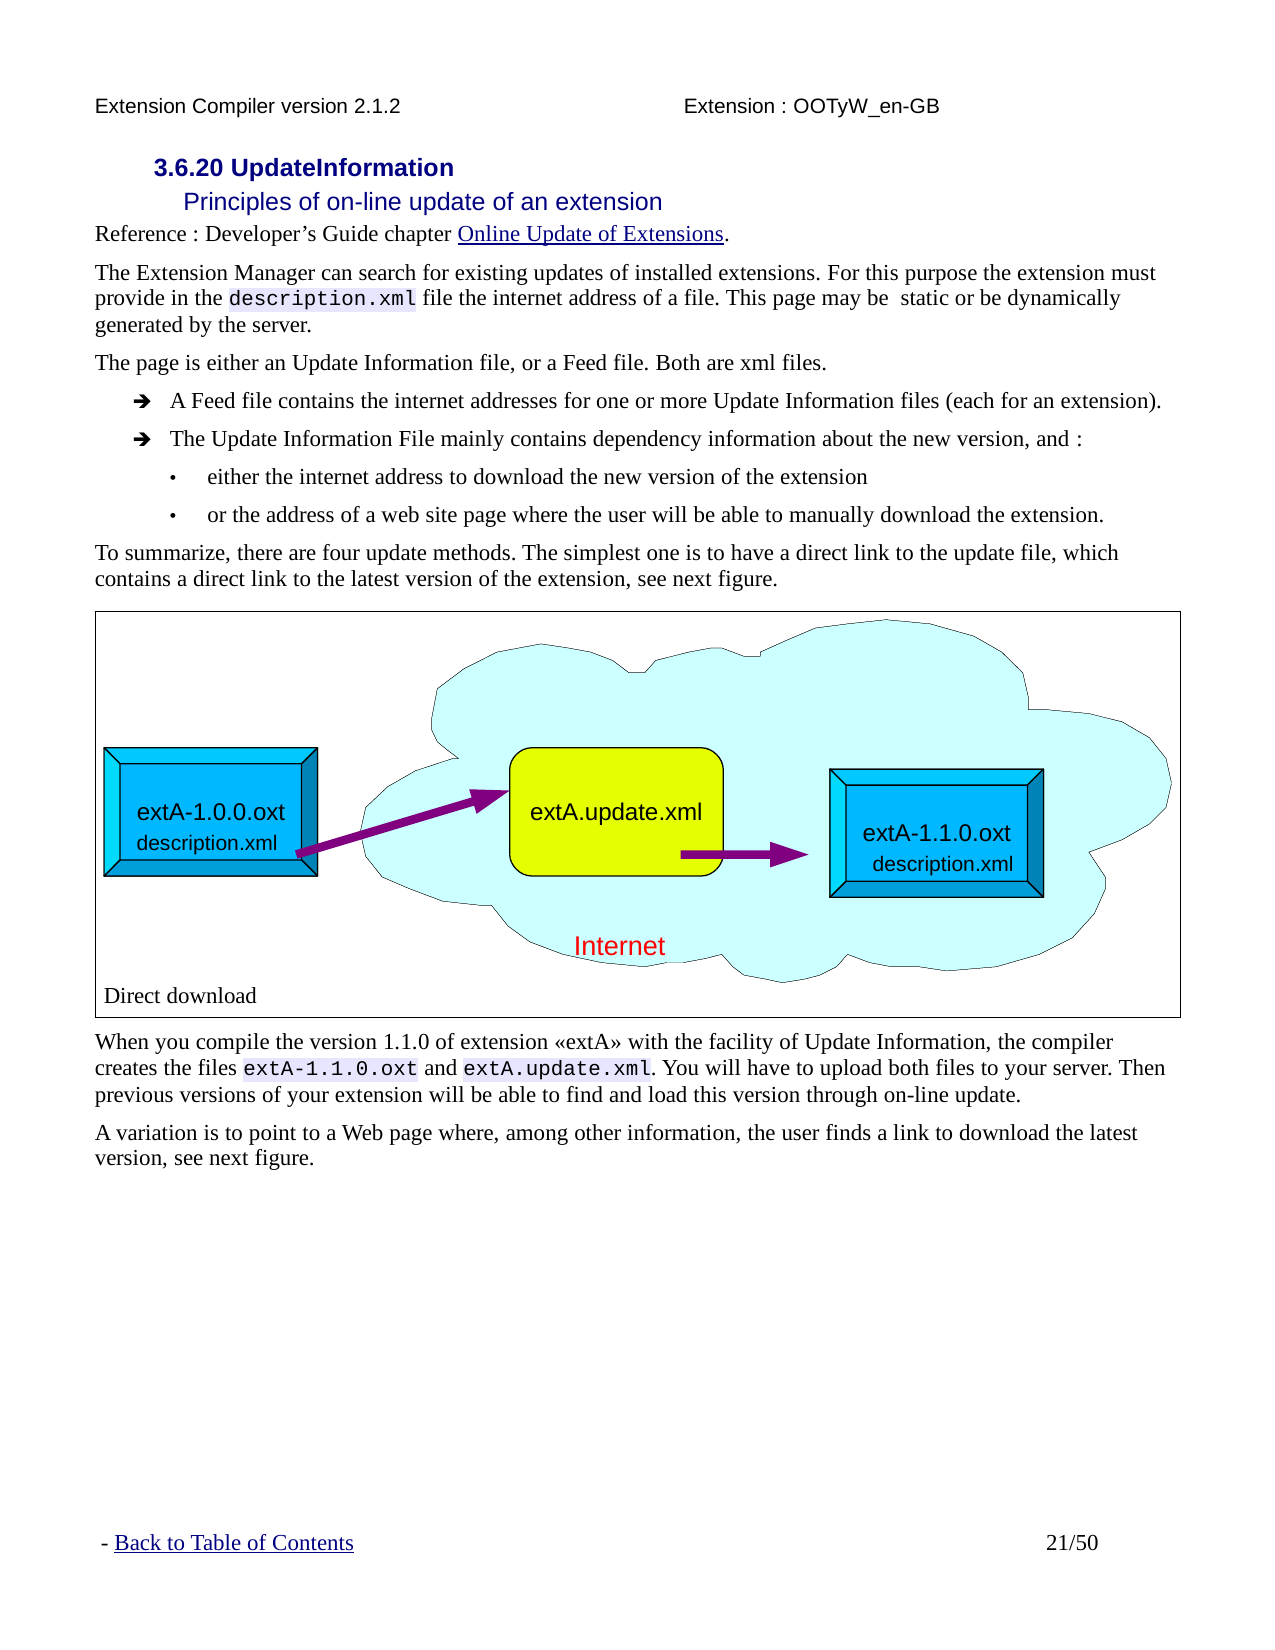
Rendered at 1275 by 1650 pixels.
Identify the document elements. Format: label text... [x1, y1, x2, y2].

text The Extension Manager can search for existing updates of installed extensions. For this purpose the extension must provide in the description.xml file the internet address of a file. This page may be static or be dynamically generated by the server. [94, 259, 1181, 337]
subtitle Principles of on-line update of an extension [183, 187, 1181, 215]
subtitle UpdateInformation [153, 153, 1181, 181]
text Direct download [103, 787, 1172, 1008]
list or the address of a web site page where the user will be able to manually download the extension. [169, 502, 1181, 527]
list either the internet address to download the new version of the extension [169, 464, 1181, 489]
list A Feed file contains the internet addresses for one or more Update Information files (each for an extension). [132, 388, 1181, 413]
list The Update Information File mainly contains dependency information about the new version, and : [132, 426, 1181, 451]
text A variation is to point to a Web page where, among other information, the user finds a link to download the latest version, see next figure. [94, 1119, 1181, 1171]
text When you compile the version 1.1.0 of extension «extA» with the facility of Update Information, the compiler creates the files extA-1.1.0.oxt and extA.update.xml. You will have to upload both files to your server. Then previous versions of your extension will be able to find and load this version through on-line update. [94, 612, 1181, 1107]
text [94, 603, 1181, 611]
text The page is either an Update Information file, or a Feed file. Both are xml files. [94, 350, 1181, 375]
text Direct download [902, 620, 1172, 780]
text Reference : Developer’s Guide chapter Online Update of Extensions. [94, 221, 1181, 247]
text Direct download [103, 620, 873, 842]
text To summarize, there are four update methods. The simplest one is to have a direct link to the update file, which contains a direct link to the latest version of the extension, see next figure. [94, 540, 1181, 591]
